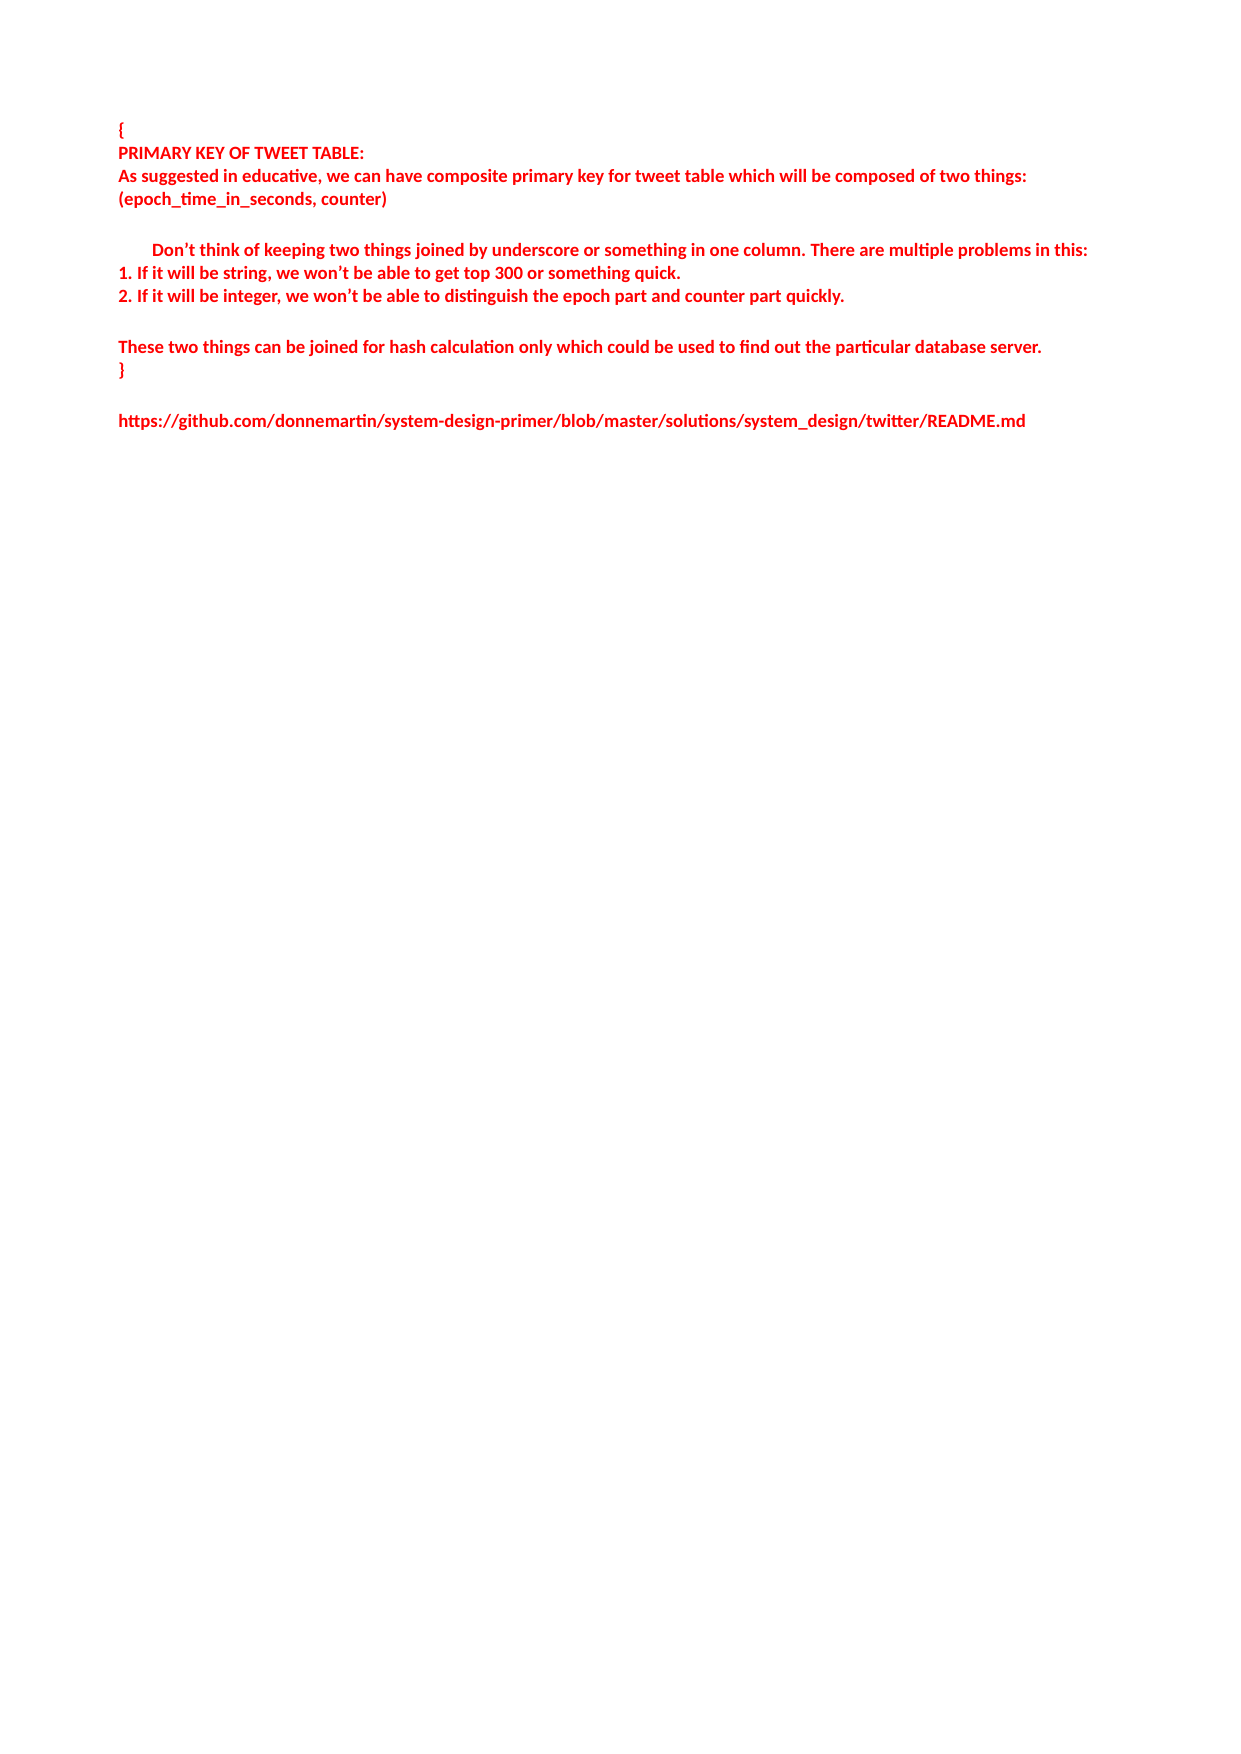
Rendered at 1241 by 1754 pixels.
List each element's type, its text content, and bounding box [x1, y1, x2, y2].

text { [118, 118, 1122, 141]
text https://github.com/donnemartin/system-design-primer/blob/master/solutions/system_design/twitter/README.md [118, 409, 1122, 432]
text 1. If it will be string, we won’t be able to get top 300 or something quick. [118, 261, 1122, 284]
text 2. If it will be integer, we won’t be able to distinguish the epoch part and counter part quickly. [118, 284, 1122, 307]
text These two things can be joined for hash calculation only which could be used to find out the particular database server. [118, 335, 1122, 358]
text Don’t think of keeping two things joined by underscore or something in one column. There are multiple problems in this: [118, 238, 1122, 261]
text } [118, 358, 1122, 381]
text As suggested in educative, we can have composite primary key for tweet table which will be composed of two things: (epoch_time_in_seconds, counter) [118, 164, 1122, 210]
text PRIMARY KEY OF TWEET TABLE: [118, 141, 1122, 164]
